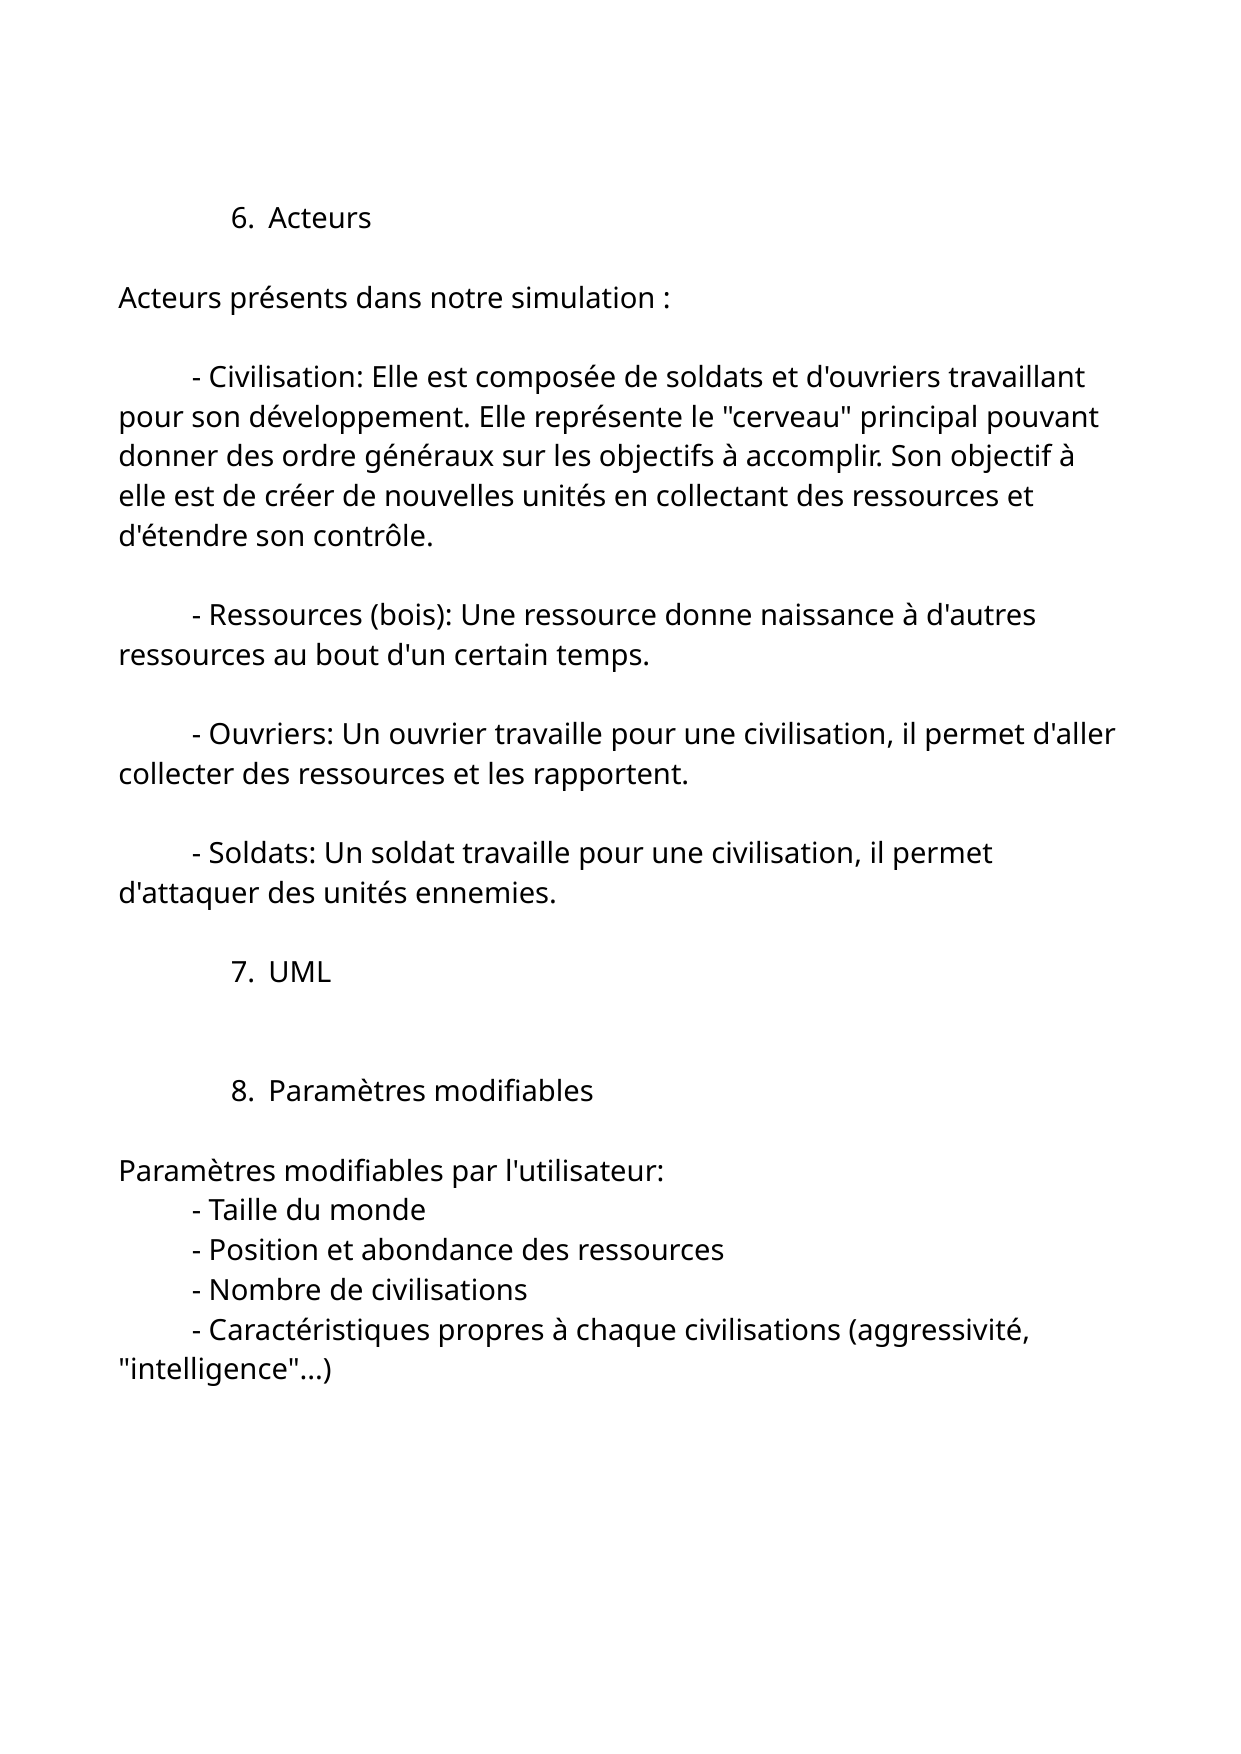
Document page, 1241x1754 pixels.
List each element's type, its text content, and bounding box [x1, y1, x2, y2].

text - Nombre de civilisations [118, 1269, 1122, 1309]
text - Civilisation: Elle est composée de soldats et d'ouvriers travaillant pour son développement. Elle représente le "cerveau" principal pouvant donner des ordre généraux sur les objectifs à accomplir. Son objectif à elle est de créer de nouvelles unités en collectant des ressources et d'étendre son contrôle. [118, 356, 1122, 555]
text - Taille du monde [118, 1190, 1122, 1229]
text - Position et abondance des ressources [118, 1229, 1122, 1269]
text - Ressources (bois): Une ressource donne naissance à d'autres ressources au bout d'un certain temps. [118, 594, 1122, 674]
list Acteurs [231, 197, 1122, 237]
list Paramètres modifiables [231, 1071, 1122, 1110]
text - Ouvriers: Un ouvrier travaille pour une civilisation, il permet d'aller collecter des ressources et les rapportent. [118, 713, 1122, 793]
text Paramètres modifiables par l'utilisateur: [118, 1150, 1122, 1190]
list UML [231, 952, 1122, 991]
text - Caractéristiques propres à chaque civilisations (aggressivité, "intelligence"...) [118, 1309, 1122, 1388]
text - Soldats: Un soldat travaille pour une civilisation, il permet d'attaquer des unités ennemies. [118, 832, 1122, 912]
text Acteurs présents dans notre simulation : [118, 277, 1122, 317]
